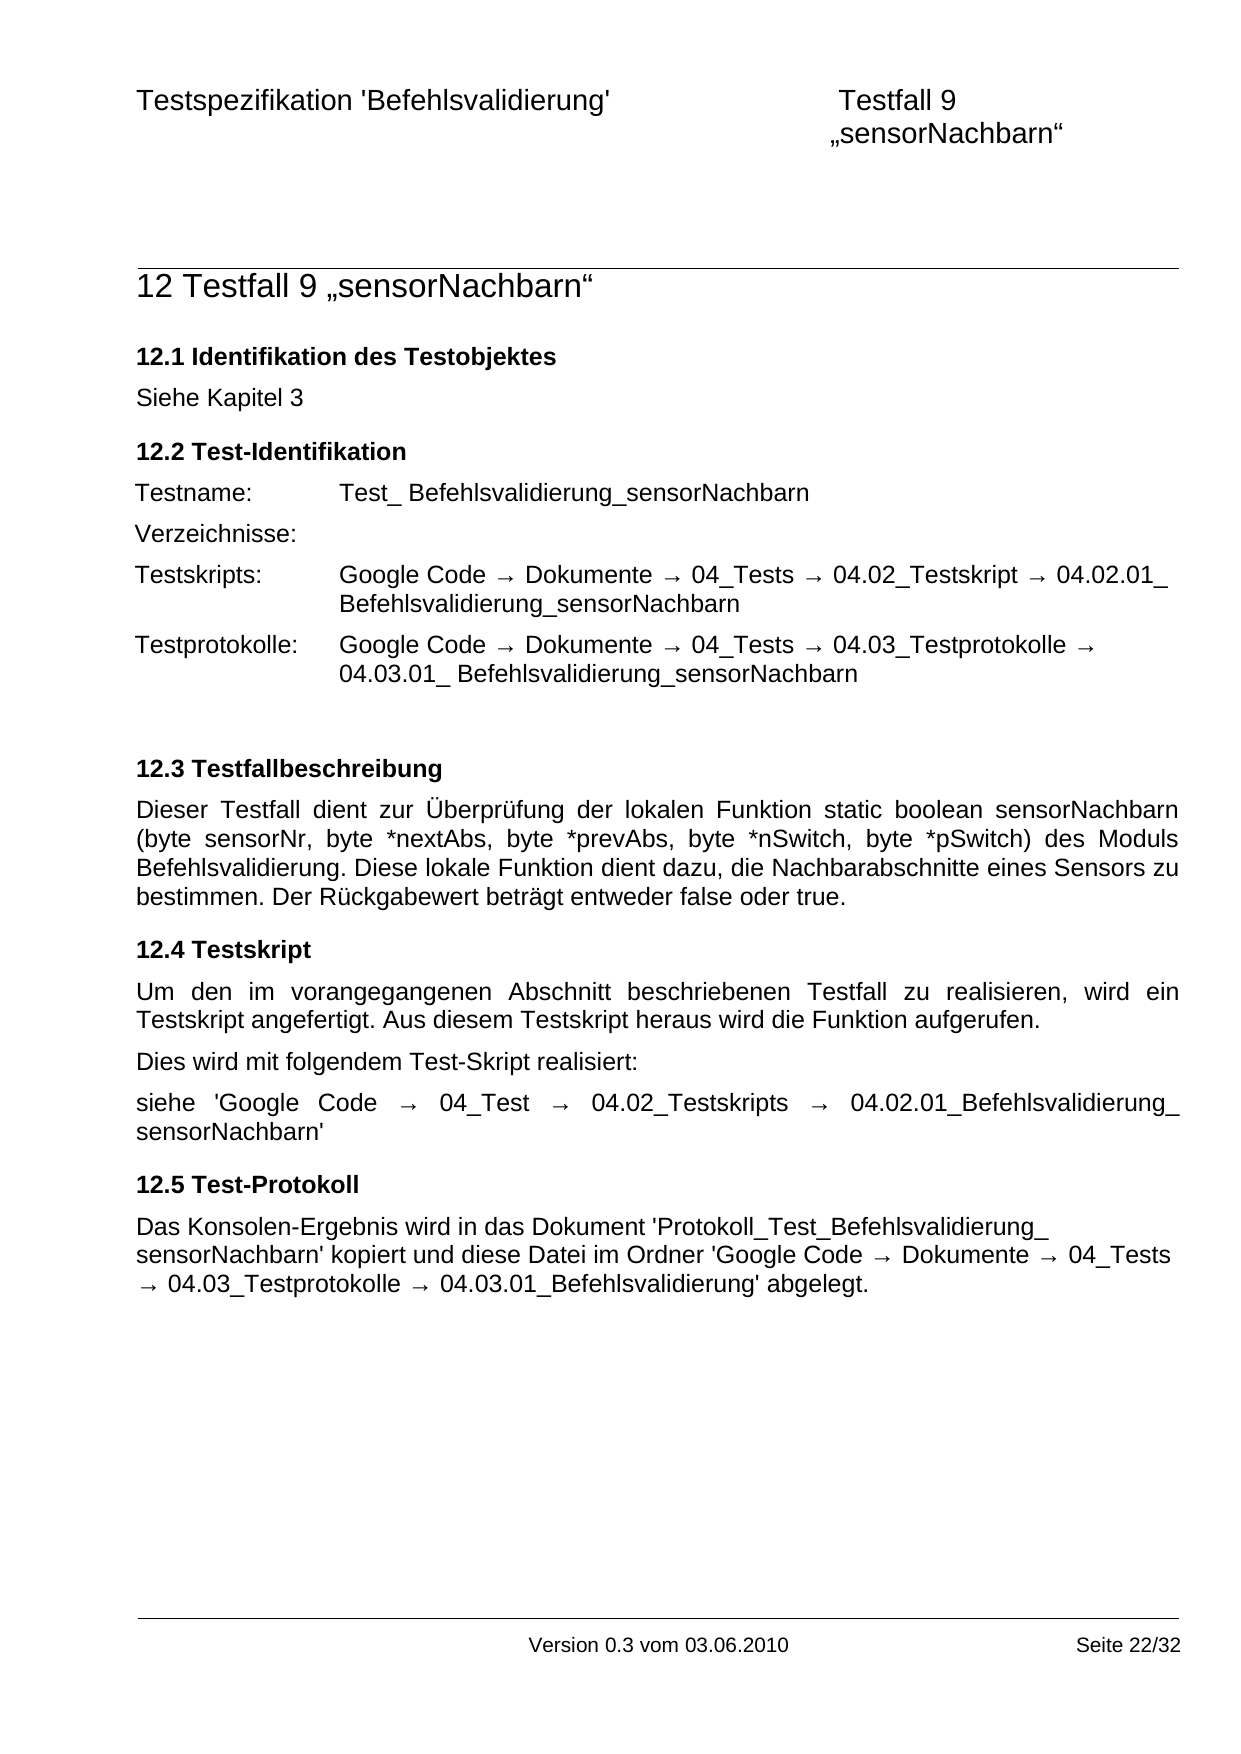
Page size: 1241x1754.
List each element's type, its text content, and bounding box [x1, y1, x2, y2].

text Testname: Test_ Befehlsvalidierung_sensorNachbarn [134, 478, 1181, 507]
text Testskripts: Google Code → Dokumente → 04_Tests → 04.02_Testskript → 04.02.01_ Befehlsvalidierung_sensorNachbarn [134, 561, 1181, 618]
text Das Konsolen-Ergebnis wird in das Dokument 'Protokoll_Test_Befehlsvalidierung_ sensorNachbarn' kopiert und diese Datei im Ordner 'Google Code → Dokumente → 04_Tests → 04.03_Testprotokolle → 04.03.01_Befehlsvalidierung' abgelegt. [136, 1212, 1181, 1298]
subtitle Identifikation des Testobjektes [136, 342, 1181, 371]
subtitle Testskript [136, 936, 1181, 964]
text Siehe Kapitel 3 [136, 383, 1181, 412]
text Dies wird mit folgendem Test-Skript realisiert: [136, 1047, 1181, 1076]
text Dieser Testfall dient zur Überprüfung der lokalen Funktion static boolean sensorNachbarn (byte sensorNr, byte *nextAbs, byte *prevAbs, byte *nSwitch, byte *pSwitch) des Moduls Befehlsvalidierung. Diese lokale Funktion dient dazu, die Nachbarabschnitte eines Sensors zu bestimmen. Der Rückgabewert beträgt entweder false oder true. [136, 796, 1181, 911]
subtitle Test-Protokoll [136, 1171, 1181, 1199]
subtitle Testfall 9 „sensorNachbarn“ [136, 289, 1181, 304]
subtitle Test-Identifikation [136, 437, 1181, 466]
text Um den im vorangegangenen Abschnitt beschriebenen Testfall zu realisieren, wird ein Testskript angefertigt. Aus diesem Testskript heraus wird die Funktion aufgerufen. [136, 977, 1181, 1034]
text Testprotokolle: Google Code → Dokumente → 04_Tests → 04.03_Testprotokolle → 04.03.01_ Befehlsvalidierung_sensorNachbarn [134, 631, 1181, 688]
text Verzeichnisse: [134, 519, 1181, 548]
subtitle Testfallbeschreibung [136, 754, 1181, 783]
text siehe 'Google Code → 04_Test → 04.02_Testskripts → 04.02.01_Befehlsvalidierung_ sensorNachbarn' [136, 1088, 1181, 1146]
